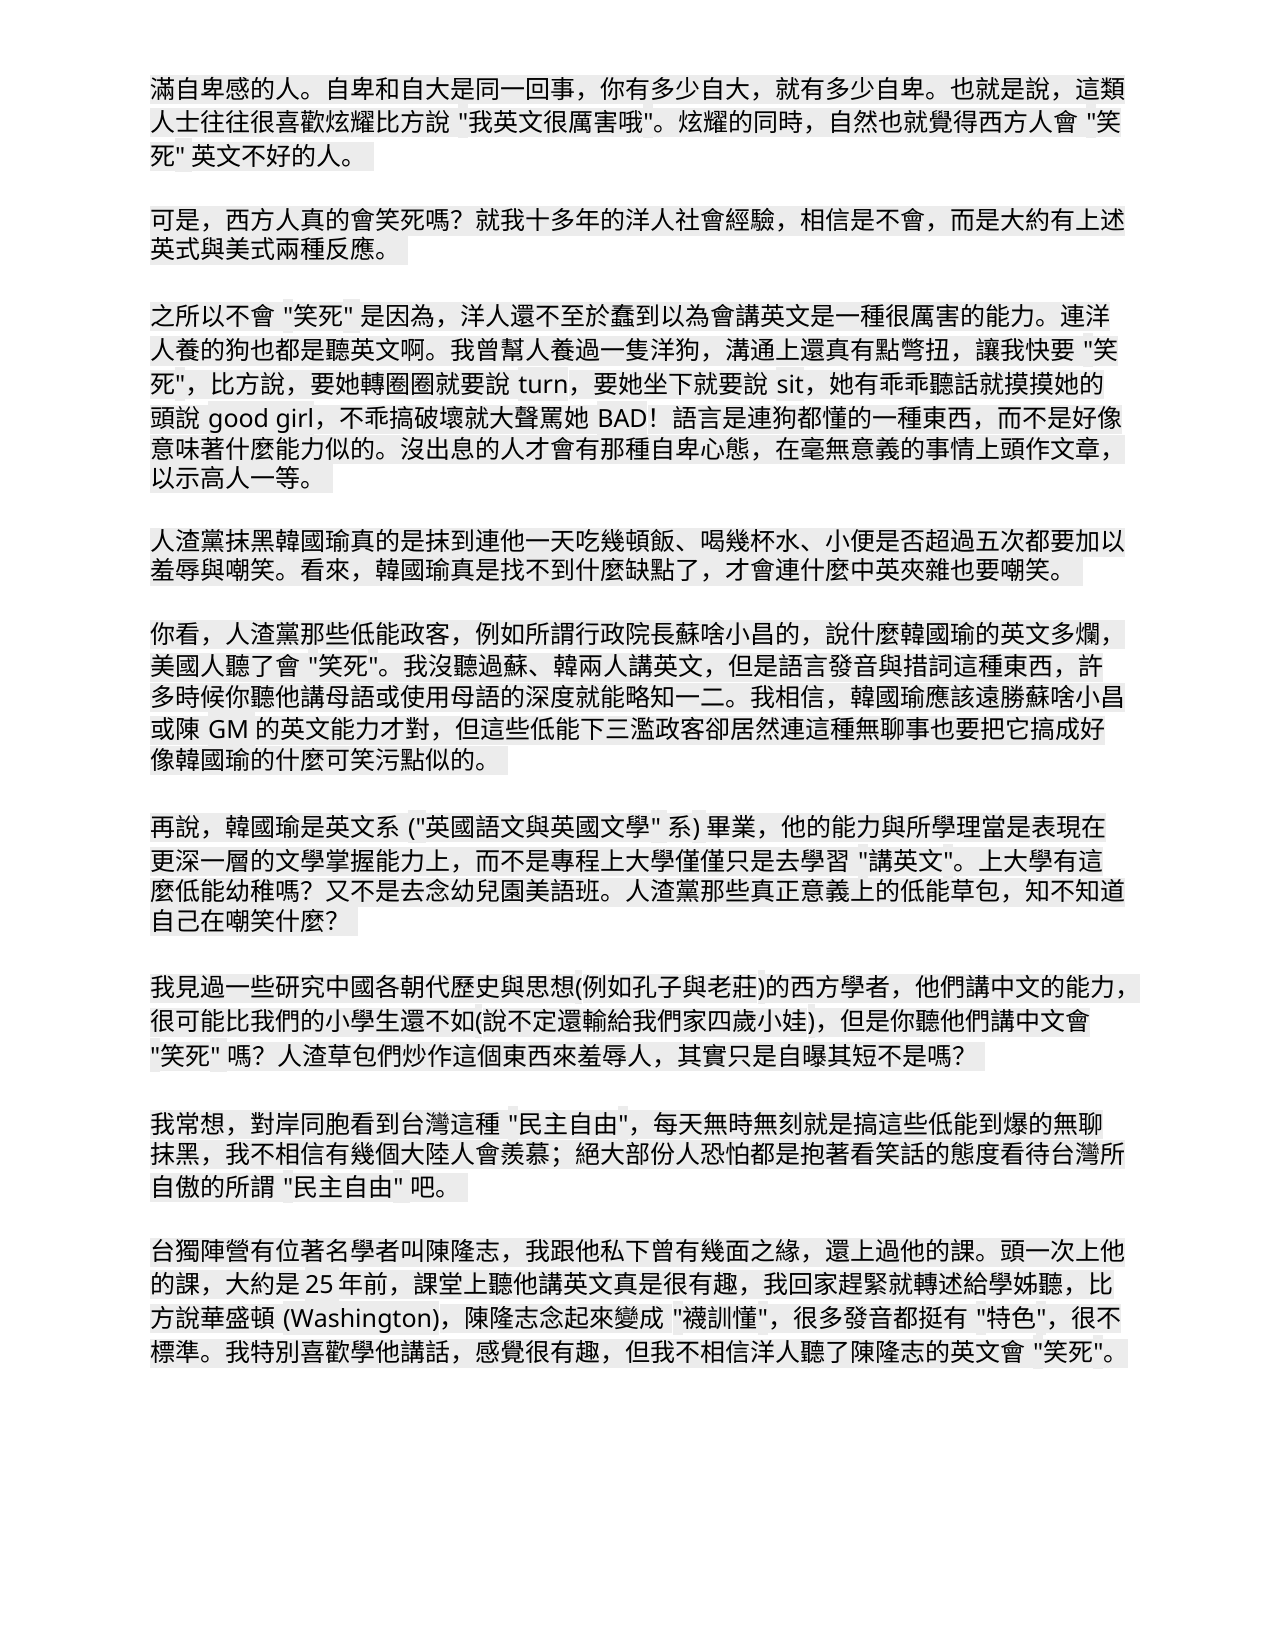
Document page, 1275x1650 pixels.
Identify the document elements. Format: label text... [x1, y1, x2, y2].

text 卡韓政變 (154)：誰會笑死？ 陳真 2019. 08. 28. 30年前，醫學院剛畢業時，接到 PHR (Physicians for Human Rights) 的一封邀請函，邀請我去哈佛大學參加一個 "醫療與人權" 的國際研討會，有數十個國家的人員參與，為期數天。 那是我生平第二次搭飛機出國，也是人生唯一一次去美國。我當時的英文程度大約跟國中生差不多 (我指的是 "說" 的部份)，但所謂初生之犢不畏虎，我照樣接受了邀請，照樣與會，照樣事後寫出許多報告，照樣主動認識了許多國家的參與者，就像花蝴蝶一樣，充滿熱情。那是當年的我，跟現在的 "自閉" 和 "冷漠" 心境判若兩人。 現場有位紐約時報的記者，一聽到我是台灣來的，很驚訝，立即請我去一旁單獨談話，說我應該是與會者之中最年輕的，還說我來自 "最遙遠的地區"，因此想訪問我，但我最後還是拒絕了，因為不想掛一漏萬；我覺得我無法用國中程度的英文完整表達我比現場大多數參與者應該都還更加豐富的政治歷練與人權經驗。 我明白那位記者所說的 "最遙遠" 一詞的意涵，一來是地理上的遙遠，一來是人權本身的遙遠。當年的台灣，基本上就是一個人權沙漠；別說什麼捍衛人權之舉，光是 "人權" 這兩個字本身都犯了根本大忌。 我這篇文字不是要講人權，而是要講陳姥姥進大觀園。那是我第一次去到洋人社會，我很驚訝地發現一件事，原來我們自認為不堪聞問的 "國中程度" 英文，幾乎每個美國人都誇說 "你英文好棒哦"。我明白那是美國人開朗、好客的天性使然，不能當真。那就好像我們在台灣聽到洋人講上幾句怪腔怪調的台語或中文，往往也會很驚喜，會誇他說 "哇！你台語(或中文) 講得很好耶"。差不多就是那樣一個意思。 若是英國人就不一定是這樣，甚至相反。任憑你英文再好，英國人往往會認為那只是 "應該的"，倘若你真的是國中程度的英文，很多英國人會馬上露出尷尬表情或皺起眉頭，以表不耐，絕不會像美國人那樣你幾乎只要會說幾句 How are you、fine、thank you，他就會興奮地誇你英文好棒。 而我要說的是，不管是 "亂誇一通" 的美式反應或者是 "視英文為人類唯一語言" 的英式反應，洋人聽你講英文，即便你是國中程度的英文，也不會有什麼 "笑死人" 的反應。為什麼呢？因為一個洋人即便目不識丁，即便智商只有兩歲程度，照樣會講英文講得嚇嚇叫。為什麼？因為那是他們的母語啊。就好像台灣腦殘人士那麼多，每一個腦殘者的普通話相信也都講得很流利。 這意味著什麼？意味著會不會講英文或會不會講中文跟智能無關。而且，當一個人使用自己的母語時，他絕不會因此感到很驕傲很得意。各位看得懂中文，聽得懂普通話或台語，難道每天會因此而自我陶醉？難道會因此而 "笑死" 那些不是以中文為母語的人？ 什麼樣的人，才會覺得應該 "笑死" 對方呢？就是那些一面對西方人就自動矮上一大截充滿自卑感的人。自卑和自大是同一回事，你有多少自大，就有多少自卑。也就是說，這類人士往往很喜歡炫耀比方說 "我英文很厲害哦"。炫耀的同時，自然也就覺得西方人會 "笑死" 英文不好的人。 可是，西方人真的會笑死嗎？就我十多年的洋人社會經驗，相信是不會，而是大約有上述英式與美式兩種反應。 之所以不會 "笑死" 是因為，洋人還不至於蠢到以為會講英文是一種很厲害的能力。連洋人養的狗也都是聽英文啊。我曾幫人養過一隻洋狗，溝通上還真有點彆扭，讓我快要 "笑死"，比方說，要她轉圈圈就要說 turn，要她坐下就要說 sit，她有乖乖聽話就摸摸她的頭說 good girl，不乖搞破壞就大聲罵她 BAD！語言是連狗都懂的一種東西，而不是好像意味著什麼能力似的。沒出息的人才會有那種自卑心態，在毫無意義的事情上頭作文章，以示高人一等。 人渣黨抹黑韓國瑜真的是抹到連他一天吃幾頓飯、喝幾杯水、小便是否超過五次都要加以羞辱與嘲笑。看來，韓國瑜真是找不到什麼缺點了，才會連什麼中英夾雜也要嘲笑。 你看，人渣黨那些低能政客，例如所謂行政院長蘇啥小昌的，說什麼韓國瑜的英文多爛，美國人聽了會 "笑死"。我沒聽過蘇、韓兩人講英文，但是語言發音與措詞這種東西，許多時候你聽他講母語或使用母語的深度就能略知一二。我相信，韓國瑜應該遠勝蘇啥小昌或陳 GM 的英文能力才對，但這些低能下三濫政客卻居然連這種無聊事也要把它搞成好像韓國瑜的什麼可笑污點似的。 再說，韓國瑜是英文系 ("英國語文與英國文學" 系) 畢業，他的能力與所學理當是表現在更深一層的文學掌握能力上，而不是專程上大學僅僅只是去學習 "講英文"。上大學有這麼低能幼稚嗎？又不是去念幼兒園美語班。人渣黨那些真正意義上的低能草包，知不知道自己在嘲笑什麼？ 我見過一些研究中國各朝代歷史與思想(例如孔子與老莊)的西方學者，他們講中文的能力，很可能比我們的小學生還不如(說不定還輸給我們家四歲小娃)，但是你聽他們講中文會 "笑死" 嗎？人渣草包們炒作這個東西來羞辱人，其實只是自曝其短不是嗎？ 我常想，對岸同胞看到台灣這種 "民主自由"，每天無時無刻就是搞這些低能到爆的無聊抹黑，我不相信有幾個大陸人會羨慕；絕大部份人恐怕都是抱著看笑話的態度看待台灣所自傲的所謂 "民主自由" 吧。 台獨陣營有位著名學者叫陳隆志，我跟他私下曾有幾面之緣，還上過他的課。頭一次上他的課，大約是25年前，課堂上聽他講英文真是很有趣，我回家趕緊就轉述給學姊聽，比方說華盛頓 (Washington)，陳隆志念起來變成 "襪訓懂"，很多發音都挺有 "特色"，很不標準。我特別喜歡學他講話，感覺很有趣，但我不相信洋人聽了陳隆志的英文會 "笑死"。 [150, 75, 1125, 1369]
